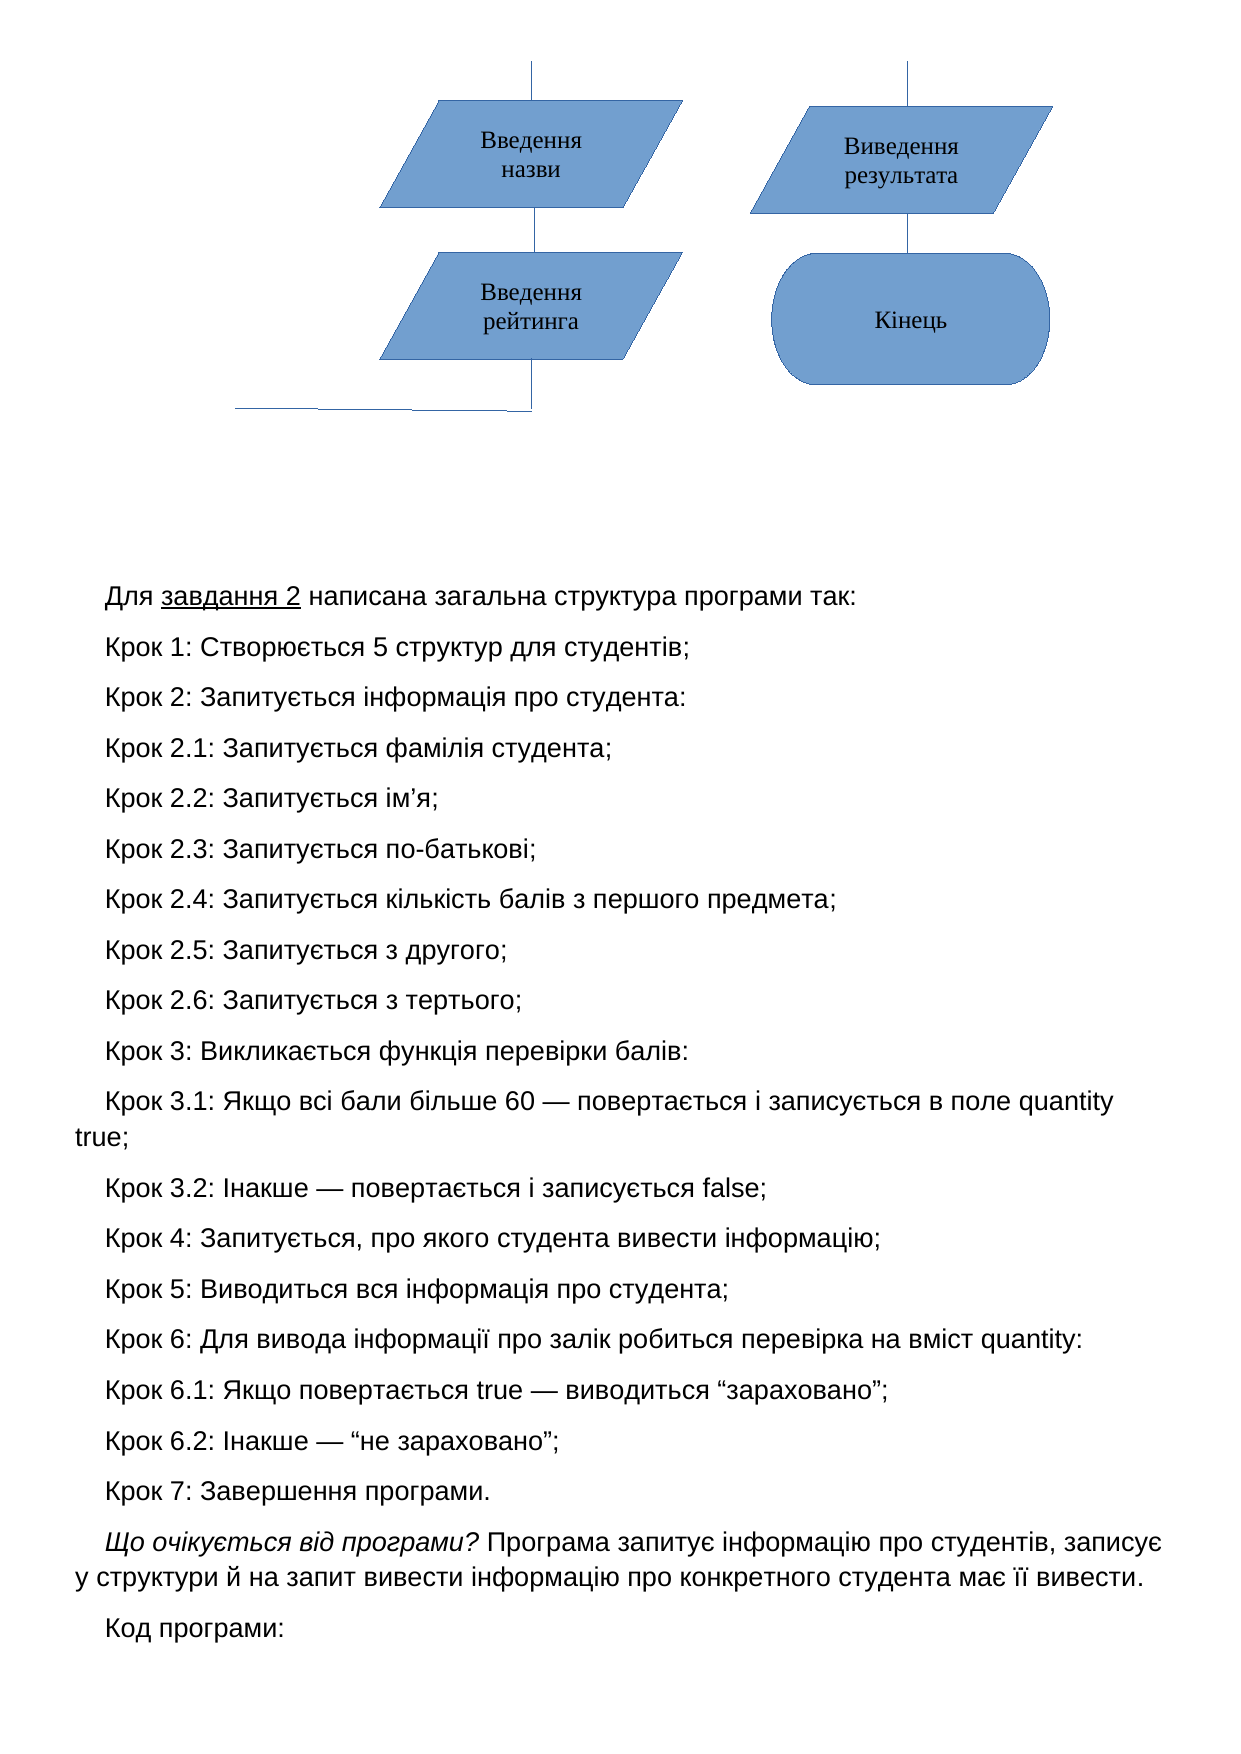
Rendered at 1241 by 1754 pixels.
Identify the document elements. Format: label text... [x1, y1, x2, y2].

text Для завдання 2 написана загальна структура програми так: [75, 580, 1165, 611]
text Крок 3: Викликається функція перевірки балів: [75, 1035, 1165, 1066]
text Крок 6.2: Інакше — “не зараховано”; [75, 1424, 1165, 1456]
text Крок 2.3: Запитується по-батькові; [75, 833, 1165, 864]
text Код програми: [75, 1612, 1165, 1643]
text Виведення результата [818, 131, 984, 189]
text Введення назви [448, 125, 614, 183]
text Крок 4: Запитується, про якого студента вивести інформацію; [75, 1222, 1165, 1254]
text Крок 2.4: Запитується кількість балів з першого предмета; [75, 883, 1165, 914]
text Крок 2.2: Запитується ім’я; [75, 782, 1165, 813]
text Крок 2.1: Запитується фамілія студента; [75, 732, 1165, 763]
text Крок 6.1: Якщо повертається true — виводиться “зараховано”; [75, 1374, 1165, 1405]
text Крок 3.1: Якщо всі бали більше 60 — повертається і записується в поле quantity true; [75, 1085, 1165, 1153]
text Що очікується від програми? Програма запитує інформацію про студентів, записує у структури й на запит вивести інформацію про конкретного студента має її вивести. [75, 1526, 1165, 1593]
text Крок 1: Створюється 5 структур для студентів; [75, 631, 1165, 662]
text Крок 3.2: Інакше — повертається і записується false; [75, 1172, 1165, 1203]
text Крок 6: Для вивода інформації про залік робиться перевірка на вміст quantity: [75, 1323, 1165, 1355]
text Введення рейтинга [448, 277, 614, 334]
text Кінець [794, 305, 1027, 333]
text Крок 2.5: Запитується з другого; [75, 934, 1165, 965]
text Крок 5: Виводиться вся інформація про студента; [75, 1273, 1165, 1304]
text Крок 2: Запитується інформація про студента: [75, 681, 1165, 712]
text Крок 7: Завершення програми. [75, 1475, 1165, 1506]
text Крок 2.6: Запитується з тертього; [75, 984, 1165, 1016]
